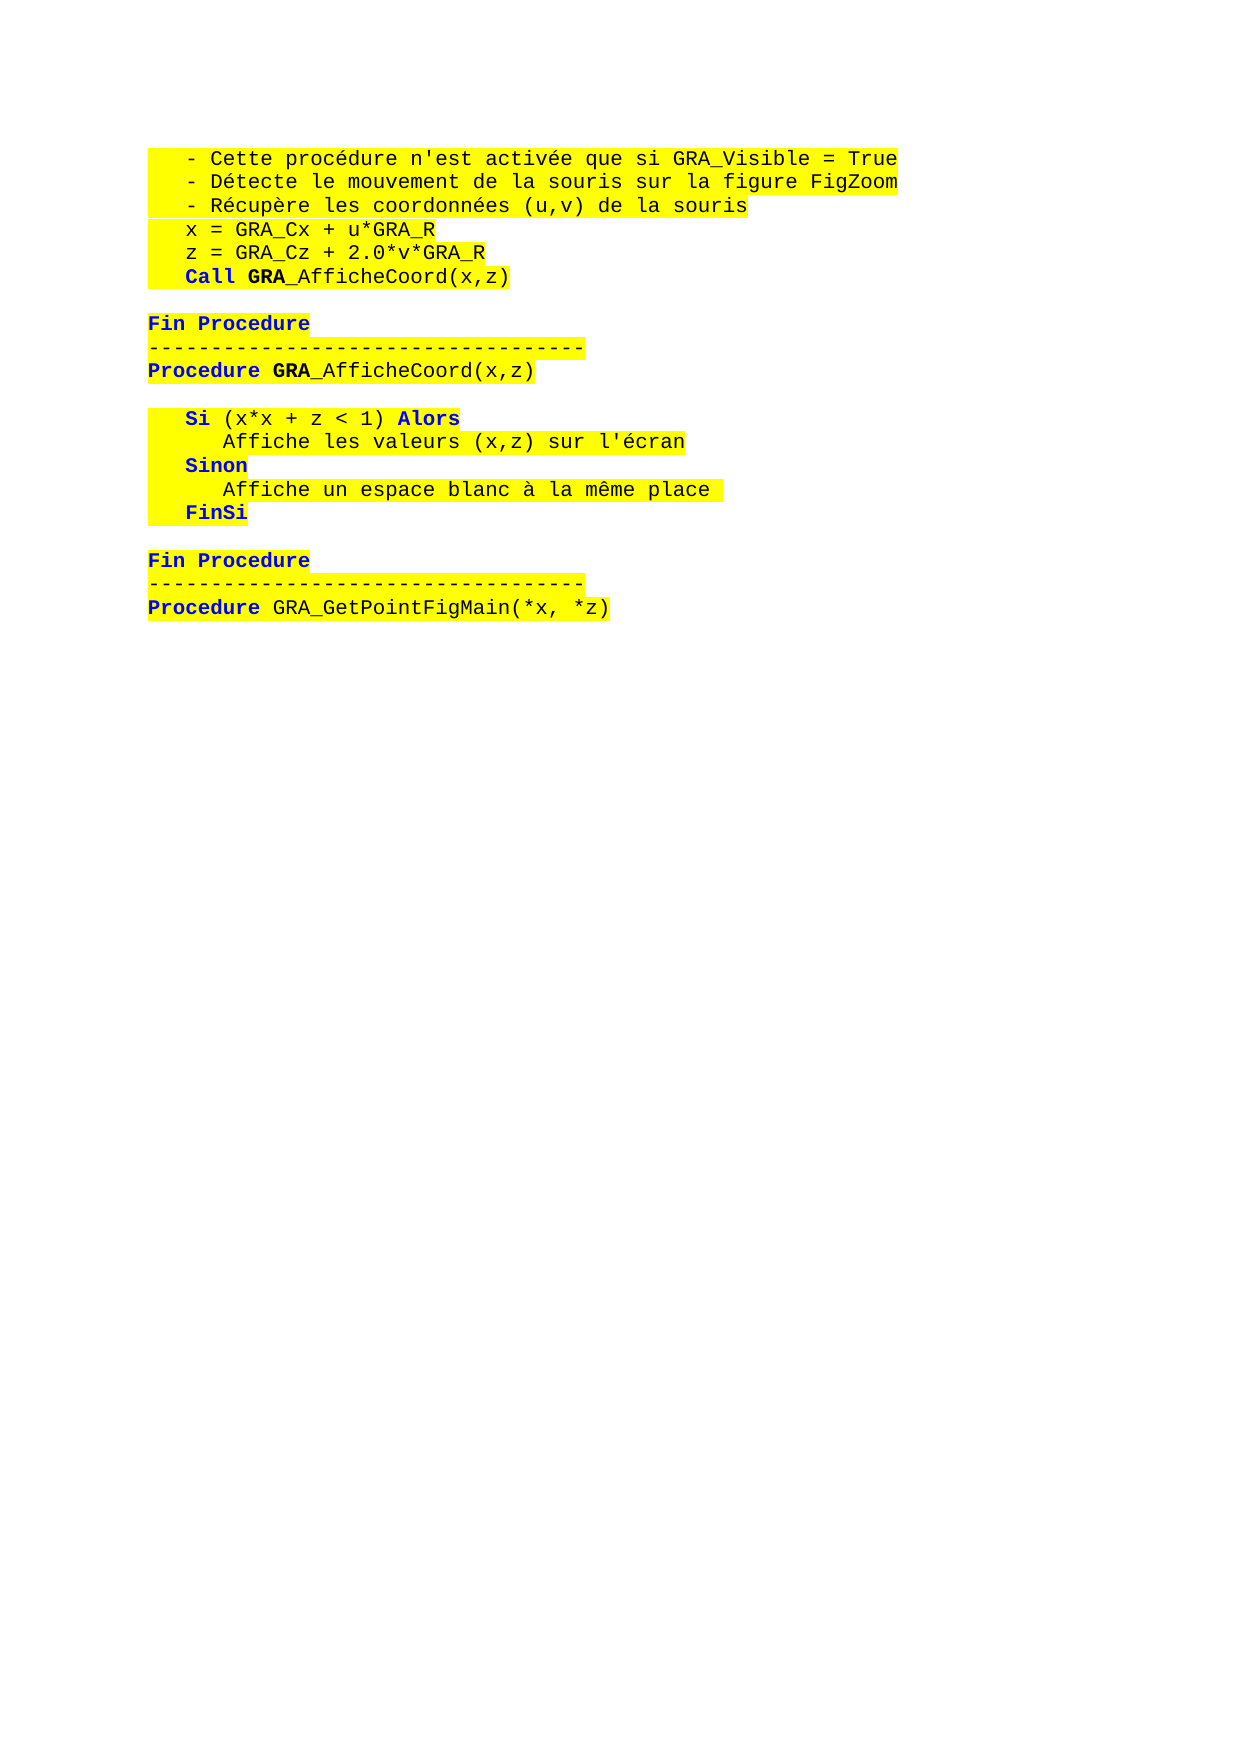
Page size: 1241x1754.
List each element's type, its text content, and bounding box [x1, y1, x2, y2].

subtitle Procedure GRA_GetPointFigMain(*x, *z) [148, 597, 1093, 621]
subtitle FinSi [148, 502, 1093, 526]
subtitle Procedure GRA_AfficheCoord(x,z) [148, 360, 1093, 384]
subtitle ----------------------------------- [148, 337, 1093, 360]
subtitle Si (x*x + z < 1) Alors [148, 408, 1093, 431]
subtitle - Récupère les coordonnées (u,v) de la souris [148, 195, 1093, 218]
subtitle x = GRA_Cx + u*GRA_R [148, 218, 1093, 242]
subtitle Fin Procedure [148, 549, 1093, 573]
subtitle - Cette procédure n'est activée que si GRA_Visible = True [148, 148, 1093, 171]
subtitle z = GRA_Cz + 2.0*v*GRA_R [148, 242, 1093, 266]
subtitle - Détecte le mouvement de la souris sur la figure FigZoom [148, 171, 1093, 195]
subtitle Sinon [148, 455, 1093, 479]
subtitle ----------------------------------- [148, 573, 1093, 597]
subtitle Affiche les valeurs (x,z) sur l'écran [148, 431, 1093, 455]
subtitle Affiche un espace blanc à la même place [148, 479, 1093, 502]
subtitle Call GRA_AfficheCoord(x,z) [148, 266, 1093, 289]
subtitle Fin Procedure [148, 313, 1093, 337]
